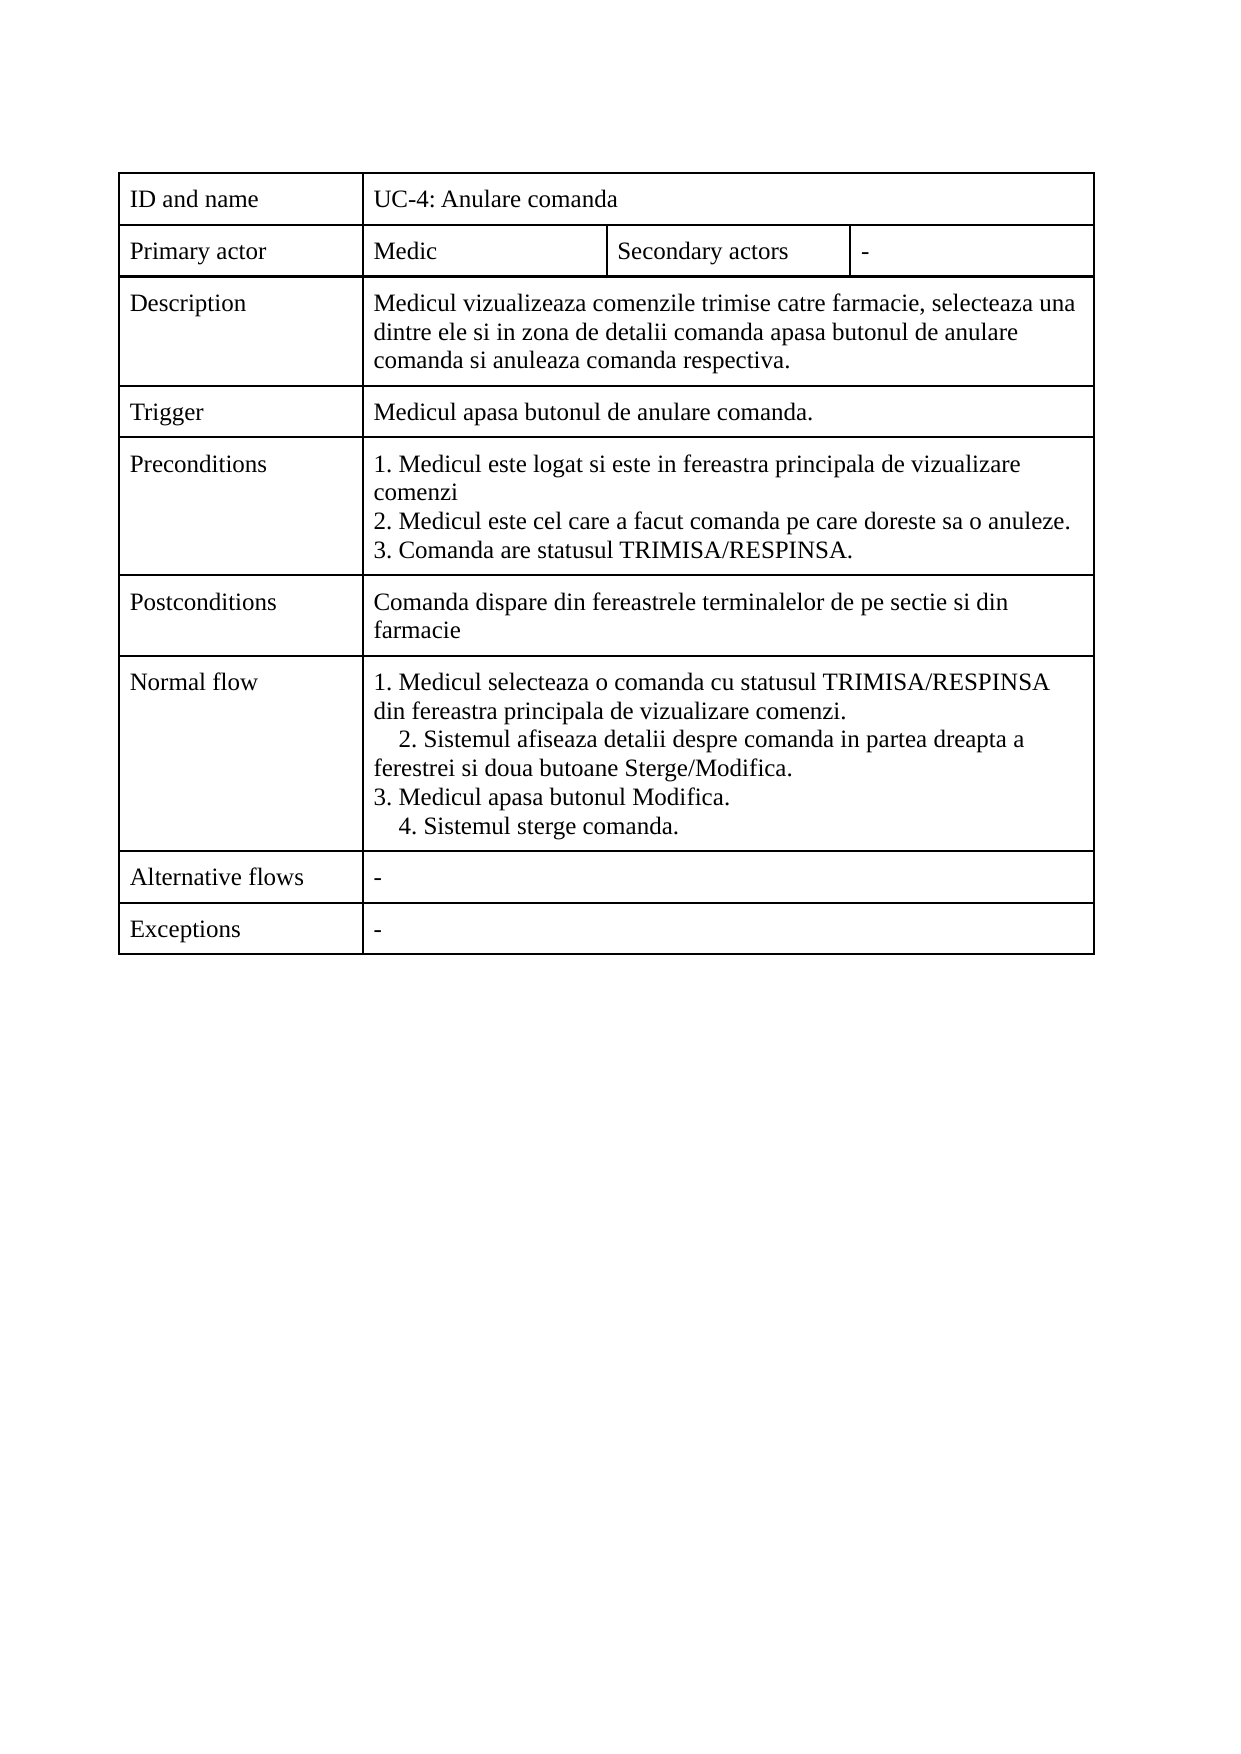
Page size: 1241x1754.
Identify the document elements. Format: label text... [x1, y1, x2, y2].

table_cell Trigger [120, 387, 362, 436]
table_cell Medicul vizualizeaza comenzile trimise catre farmacie, selecteaza una dintre ele si in zona de detalii comanda apasa butonul de anulare comanda si anuleaza comanda respectiva. [364, 278, 1093, 384]
table_cell - [364, 852, 1093, 902]
table_cell Alternative flows [120, 852, 362, 902]
table_cell Medic [364, 226, 606, 275]
table_cell Primary actor [120, 226, 362, 275]
table_cell Preconditions [120, 438, 362, 574]
table_header UC-4: Anulare comanda [364, 174, 1093, 224]
table_cell Normal flow [120, 657, 362, 850]
table_header ID and name [120, 174, 362, 224]
table_cell Exceptions [120, 904, 362, 953]
table_cell Comanda dispare din fereastrele terminalelor de pe sectie si din farmacie [364, 576, 1093, 654]
table_cell - [364, 904, 1093, 953]
table_cell 1. Medicul este logat si este in fereastra principala de vizualizare comenzi 2. Medicul este cel care a facut comanda pe care doreste sa o anuleze. 3. Comanda are statusul TRIMISA/RESPINSA. [364, 438, 1093, 574]
table_cell Secondary actors [608, 226, 849, 275]
table_cell - [851, 226, 1093, 275]
table_cell 1. Medicul selecteaza o comanda cu statusul TRIMISA/RESPINSA din fereastra principala de vizualizare comenzi. 2. Sistemul afiseaza detalii despre comanda in partea dreapta a ferestrei si doua butoane Sterge/Modifica. 3. Medicul apasa butonul Modifica. 4. Sistemul sterge comanda. [364, 657, 1093, 850]
table_cell Description [120, 278, 362, 384]
table_cell Medicul apasa butonul de anulare comanda. [364, 387, 1093, 436]
table_cell Postconditions [120, 576, 362, 654]
